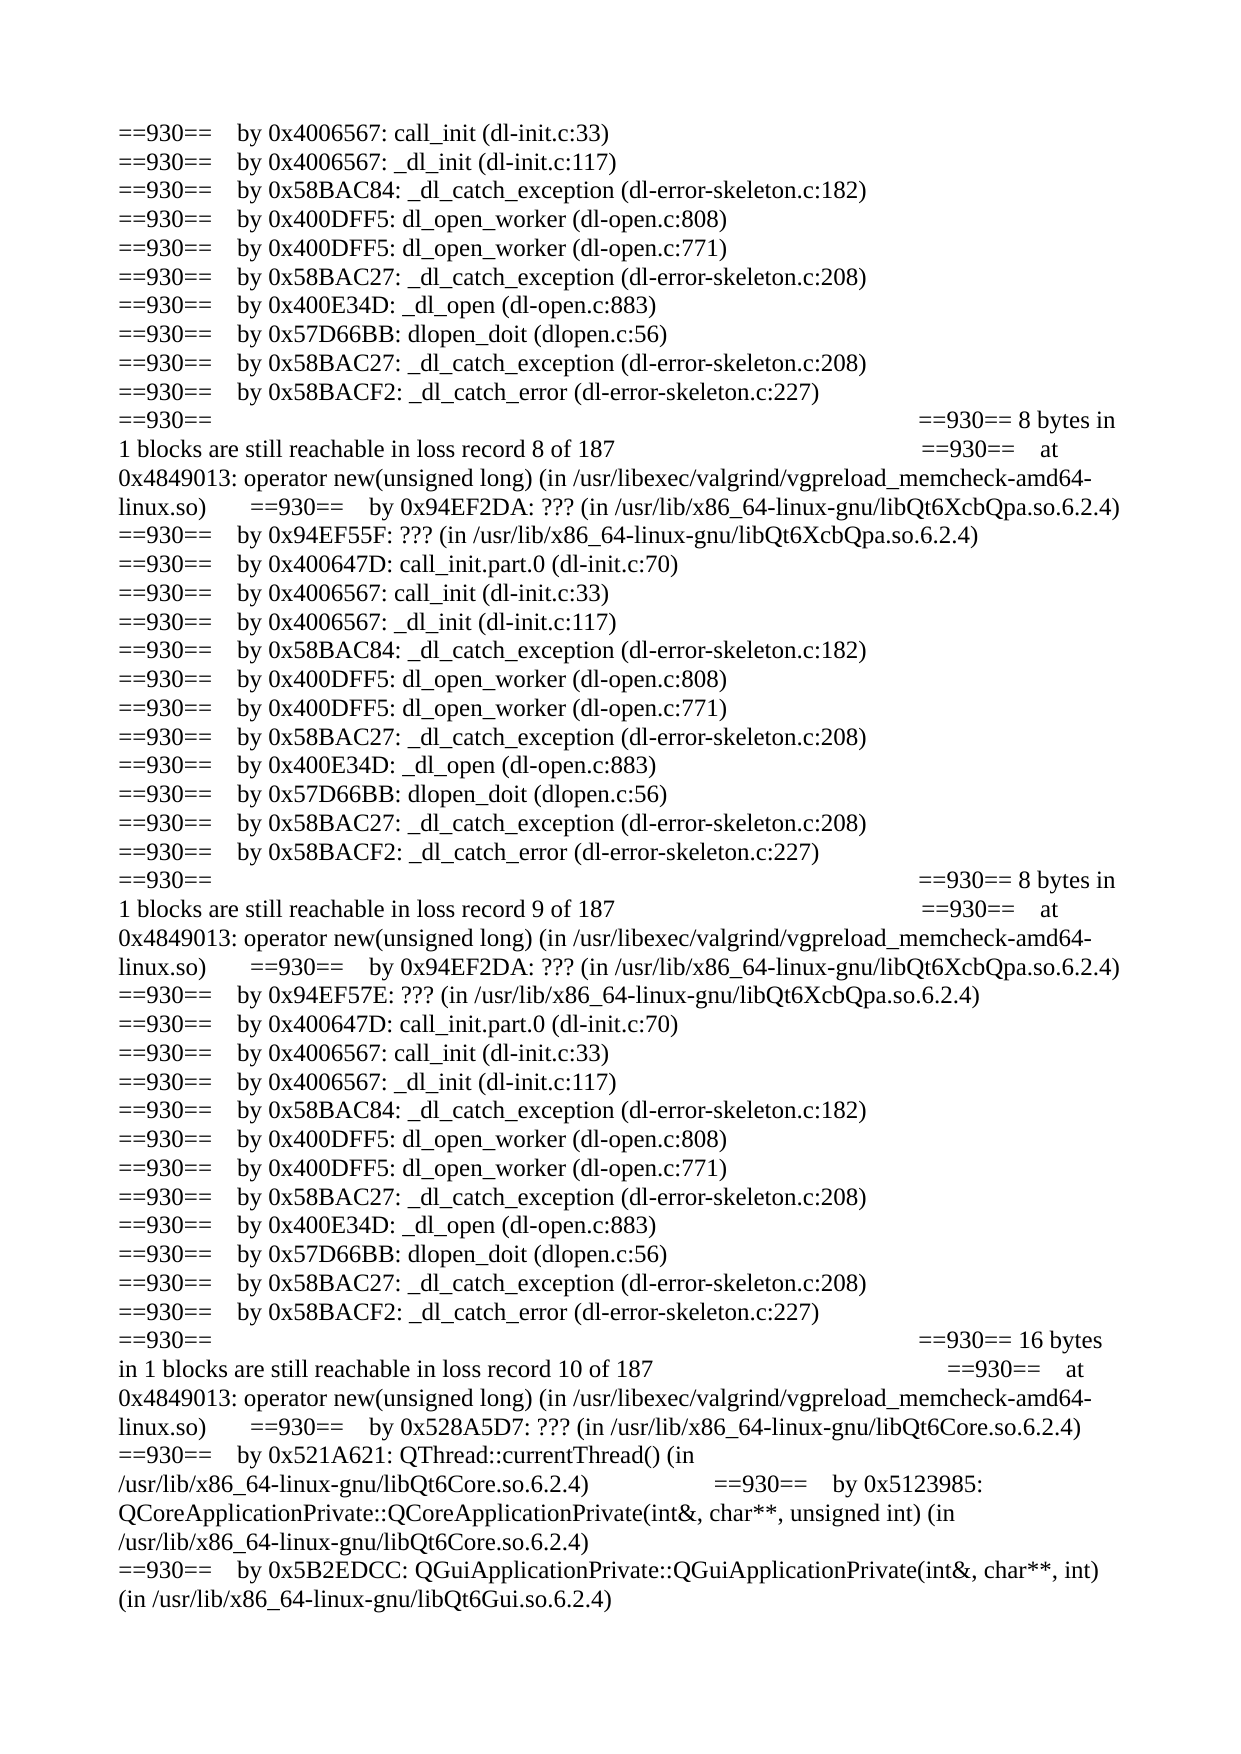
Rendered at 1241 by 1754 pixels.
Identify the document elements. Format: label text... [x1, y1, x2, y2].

text ==930== by 0x4006567: call_init (dl-init.c:33) ==930== by 0x4006567: _dl_init (dl-init.c:117) ==930== by 0x58BAC84: _dl_catch_exception (dl-error-skeleton.c:182) ==930== by 0x400DFF5: dl_open_worker (dl-open.c:808) ==930== by 0x400DFF5: dl_open_worker (dl-open.c:771) ==930== by 0x58BAC27: _dl_catch_exception (dl-error-skeleton.c:208) ==930== by 0x400E34D: _dl_open (dl-open.c:883) ==930== by 0x57D66BB: dlopen_doit (dlopen.c:56) ==930== by 0x58BAC27: _dl_catch_exception (dl-error-skeleton.c:208) ==930== by 0x58BACF2: _dl_catch_error (dl-error-skeleton.c:227) ==930== ==930== 8 bytes in 1 blocks are still reachable in loss record 8 of 187 ==930== at 0x4849013: operator new(unsigned long) (in /usr/libexec/valgrind/vgpreload_memcheck-amd64-linux.so) ==930== by 0x94EF2DA: ??? (in /usr/lib/x86_64-linux-gnu/libQt6XcbQpa.so.6.2.4) ==930== by 0x94EF55F: ??? (in /usr/lib/x86_64-linux-gnu/libQt6XcbQpa.so.6.2.4) ==930== by 0x400647D: call_init.part.0 (dl-init.c:70) ==930== by 0x4006567: call_init (dl-init.c:33) ==930== by 0x4006567: _dl_init (dl-init.c:117) ==930== by 0x58BAC84: _dl_catch_exception (dl-error-skeleton.c:182) ==930== by 0x400DFF5: dl_open_worker (dl-open.c:808) ==930== by 0x400DFF5: dl_open_worker (dl-open.c:771) ==930== by 0x58BAC27: _dl_catch_exception (dl-error-skeleton.c:208) ==930== by 0x400E34D: _dl_open (dl-open.c:883) ==930== by 0x57D66BB: dlopen_doit (dlopen.c:56) ==930== by 0x58BAC27: _dl_catch_exception (dl-error-skeleton.c:208) ==930== by 0x58BACF2: _dl_catch_error (dl-error-skeleton.c:227) ==930== ==930== 8 bytes in 1 blocks are still reachable in loss record 9 of 187 ==930== at 0x4849013: operator new(unsigned long) (in /usr/libexec/valgrind/vgpreload_memcheck-amd64-linux.so) ==930== by 0x94EF2DA: ??? (in /usr/lib/x86_64-linux-gnu/libQt6XcbQpa.so.6.2.4) ==930== by 0x94EF57E: ??? (in /usr/lib/x86_64-linux-gnu/libQt6XcbQpa.so.6.2.4) ==930== by 0x400647D: call_init.part.0 (dl-init.c:70) ==930== by 0x4006567: call_init (dl-init.c:33) ==930== by 0x4006567: _dl_init (dl-init.c:117) ==930== by 0x58BAC84: _dl_catch_exception (dl-error-skeleton.c:182) ==930== by 0x400DFF5: dl_open_worker (dl-open.c:808) ==930== by 0x400DFF5: dl_open_worker (dl-open.c:771) ==930== by 0x58BAC27: _dl_catch_exception (dl-error-skeleton.c:208) ==930== by 0x400E34D: _dl_open (dl-open.c:883) ==930== by 0x57D66BB: dlopen_doit (dlopen.c:56) ==930== by 0x58BAC27: _dl_catch_exception (dl-error-skeleton.c:208) ==930== by 0x58BACF2: _dl_catch_error (dl-error-skeleton.c:227) ==930== ==930== 16 bytes in 1 blocks are still reachable in loss record 10 of 187 ==930== at 0x4849013: operator new(unsigned long) (in /usr/libexec/valgrind/vgpreload_memcheck-amd64-linux.so) ==930== by 0x528A5D7: ??? (in /usr/lib/x86_64-linux-gnu/libQt6Core.so.6.2.4) ==930== by 0x521A621: QThread::currentThread() (in /usr/lib/x86_64-linux-gnu/libQt6Core.so.6.2.4) ==930== by 0x5123985: QCoreApplicationPrivate::QCoreApplicationPrivate(int&, char**, unsigned int) (in /usr/lib/x86_64-linux-gnu/libQt6Core.so.6.2.4) ==930== by 0x5B2EDCC: QGuiApplicationPrivate::QGuiApplicationPrivate(int&, char**, int) (in /usr/lib/x86_64-linux-gnu/libQt6Gui.so.6.2.4) [118, 118, 1122, 1613]
